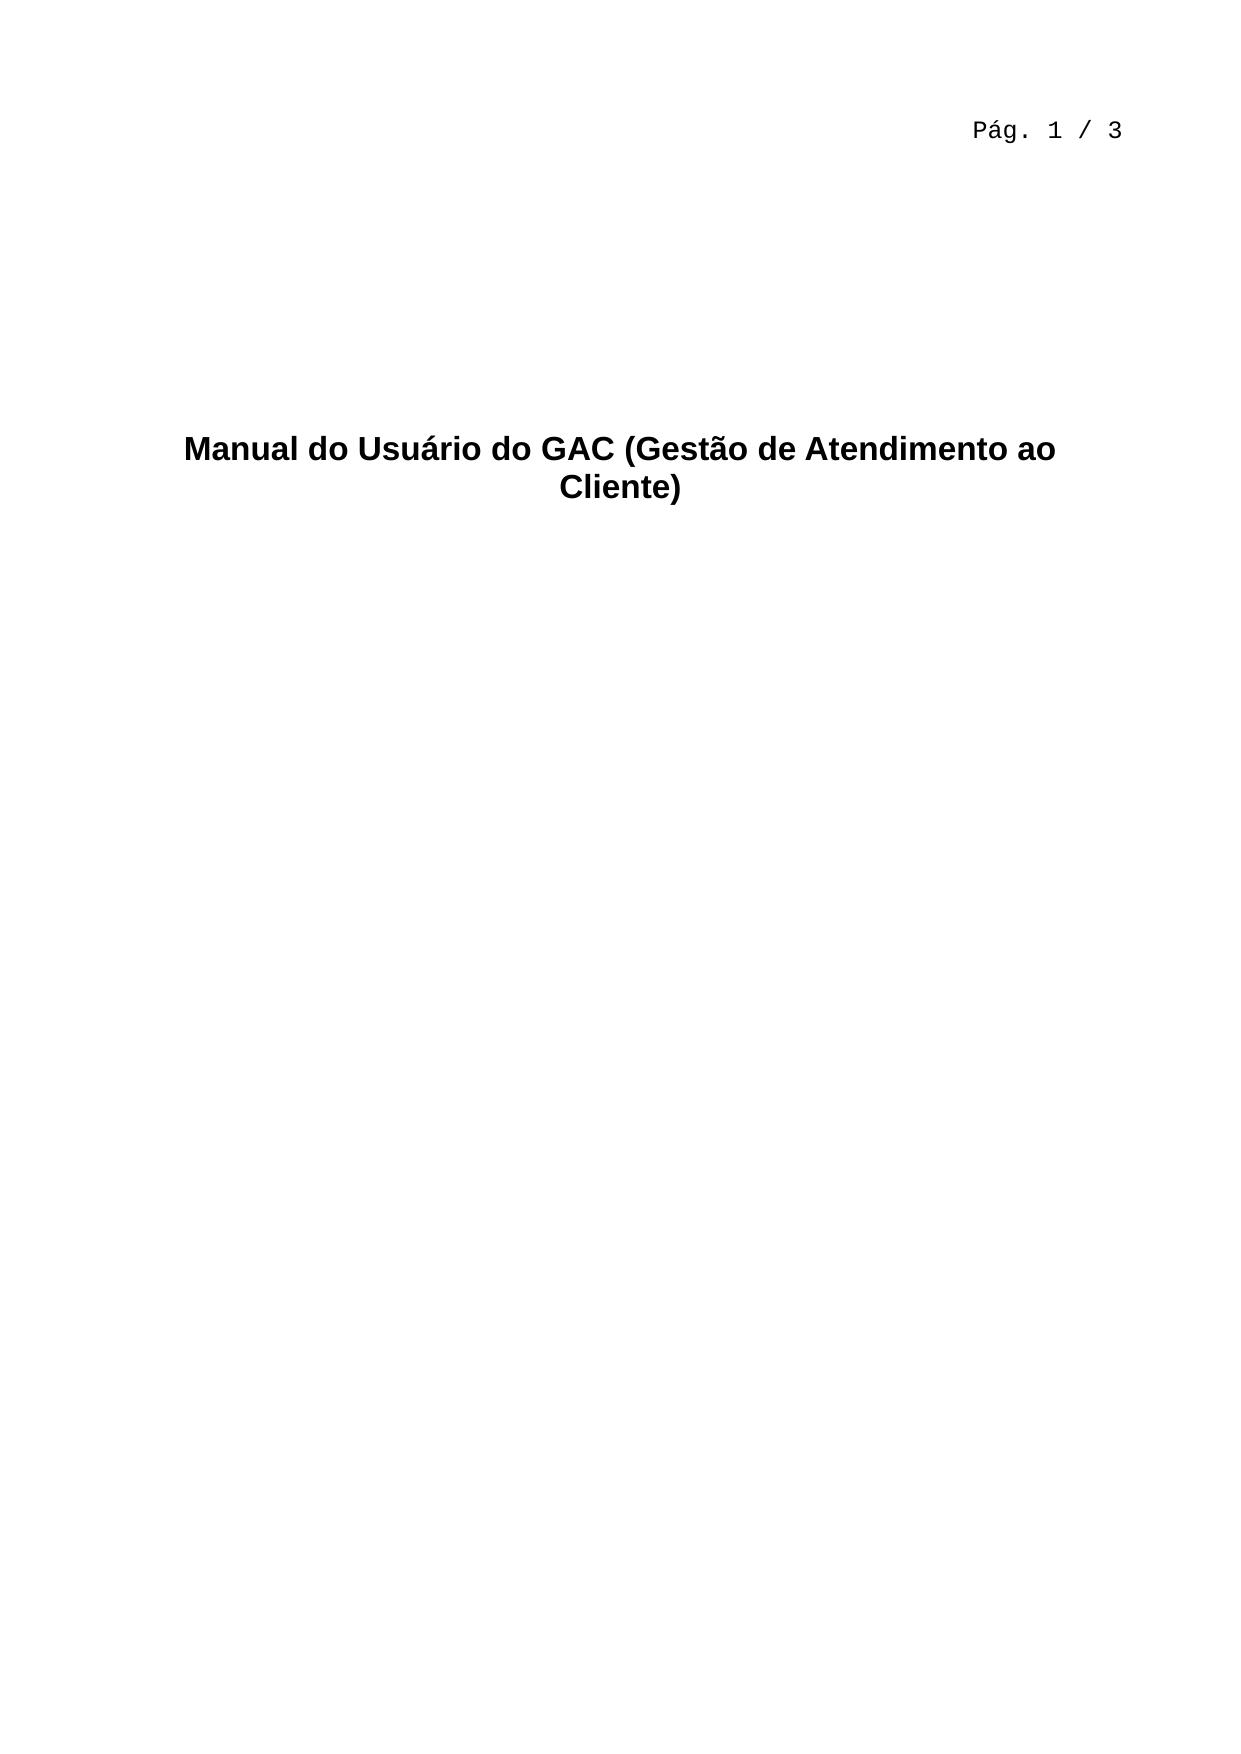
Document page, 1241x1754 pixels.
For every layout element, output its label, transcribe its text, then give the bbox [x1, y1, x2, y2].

subtitle Manual do Usuário do GAC (Gestão de Atendimento ao Cliente) [118, 429, 1122, 506]
